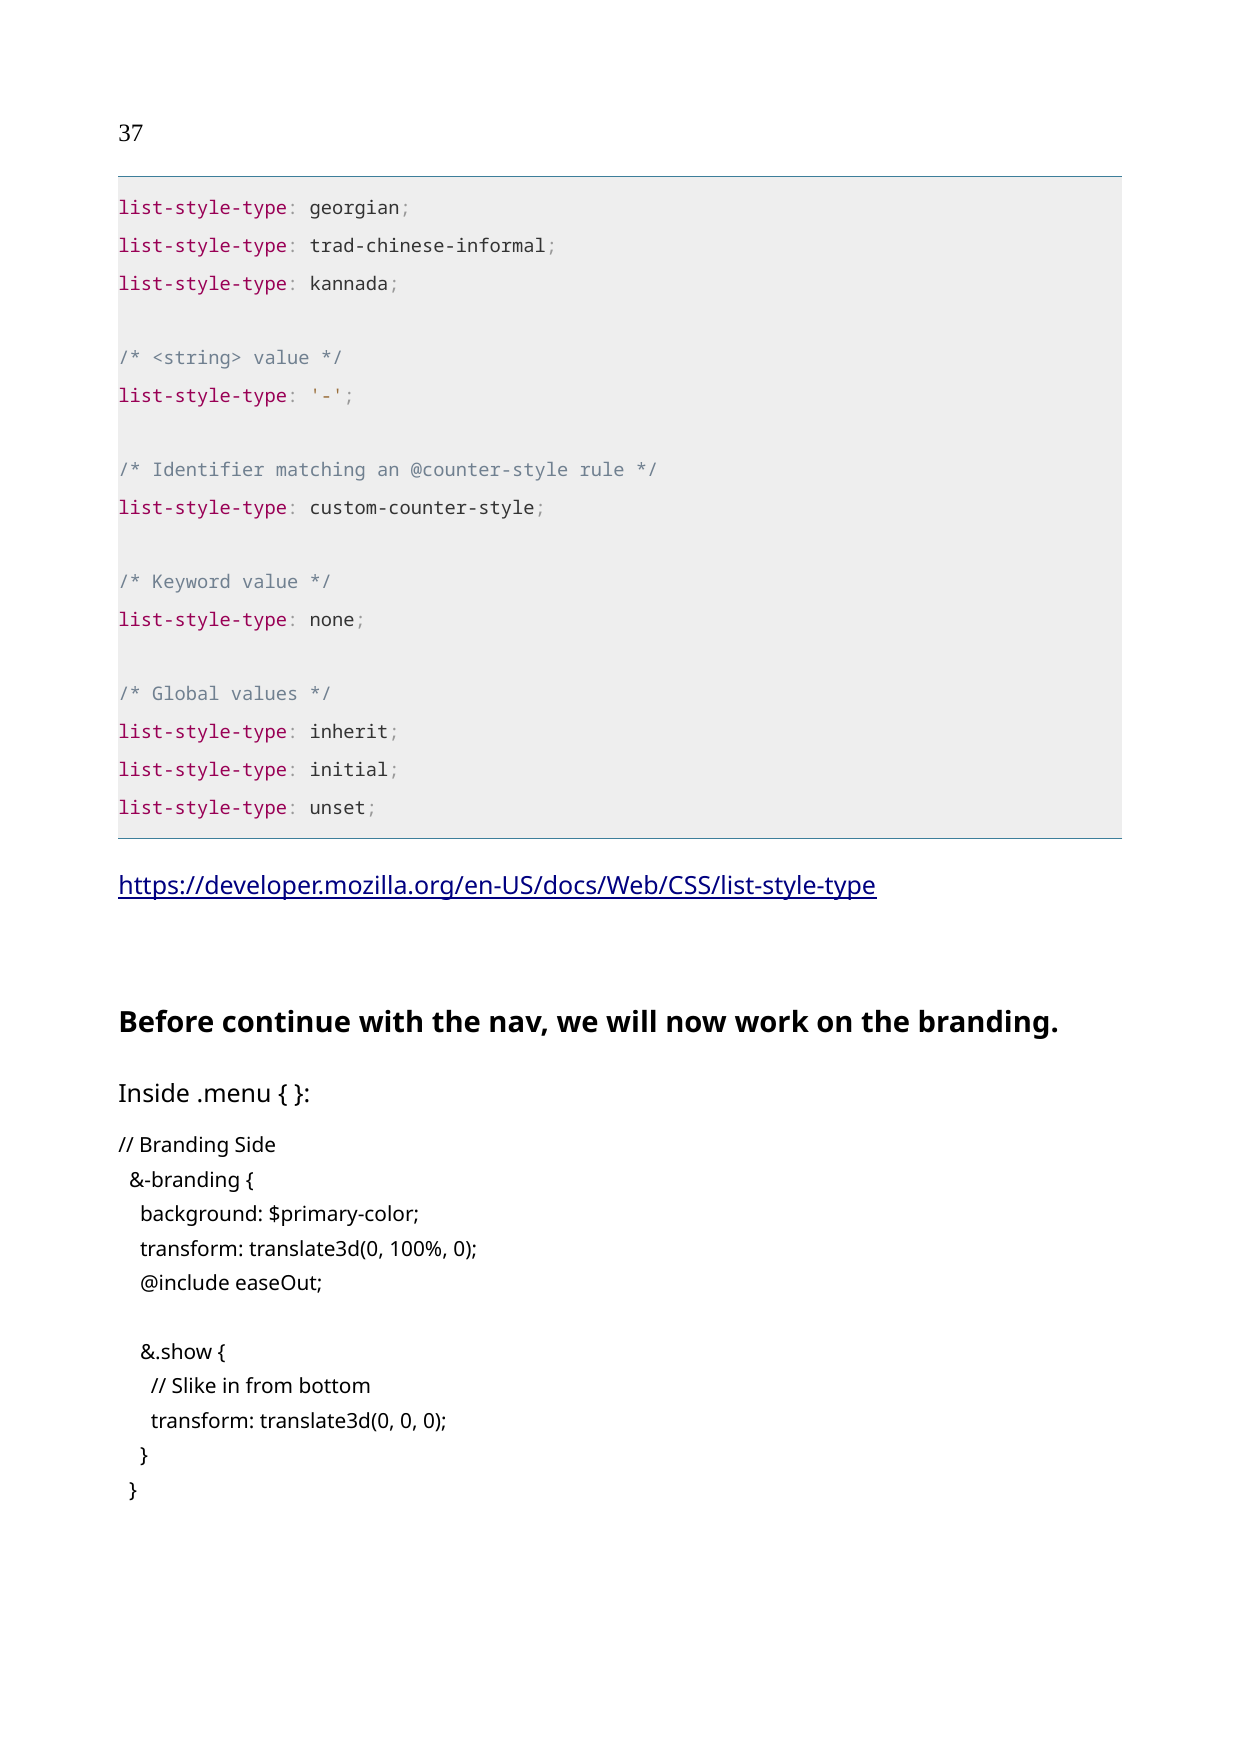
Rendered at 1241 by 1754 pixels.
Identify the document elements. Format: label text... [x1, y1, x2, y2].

text transform: translate3d(0, 0, 0); [118, 1406, 1122, 1434]
text https://developer.mozilla.org/en-US/docs/Web/CSS/list-style-type [118, 868, 1122, 902]
text &.show { [118, 1337, 1122, 1366]
text list-style-type: unset; [118, 777, 1122, 838]
text // Slike in from bottom [118, 1372, 1122, 1400]
text /* <string> value */ [118, 326, 1122, 365]
text &-branding { [118, 1165, 1122, 1193]
text /* Global values */ [118, 662, 1122, 700]
text list-style-type: none; [118, 588, 1122, 627]
text list-style-type: trad-chinese-informal; [118, 214, 1122, 253]
text } [118, 1441, 1122, 1469]
text list-style-type: georgian; [118, 177, 1122, 214]
text // Branding Side [118, 1130, 1122, 1159]
text list-style-type: custom-counter-style; [118, 477, 1122, 515]
text background: $primary-color; [118, 1199, 1122, 1228]
text list-style-type: inherit; [118, 700, 1122, 738]
text /* Identifier matching an @counter-style rule */ [118, 438, 1122, 477]
text /* Keyword value */ [118, 550, 1122, 588]
text list-style-type: initial; [118, 738, 1122, 777]
text Inside .menu { }: [118, 1076, 1122, 1110]
text @include easeOut; [118, 1268, 1122, 1297]
text transform: translate3d(0, 100%, 0); [118, 1234, 1122, 1262]
text } [118, 1475, 1122, 1503]
text list-style-type: '-'; [118, 365, 1122, 403]
text list-style-type: kannada; [118, 253, 1122, 291]
text Before continue with the nav, we will now work on the branding. [118, 1001, 1122, 1041]
